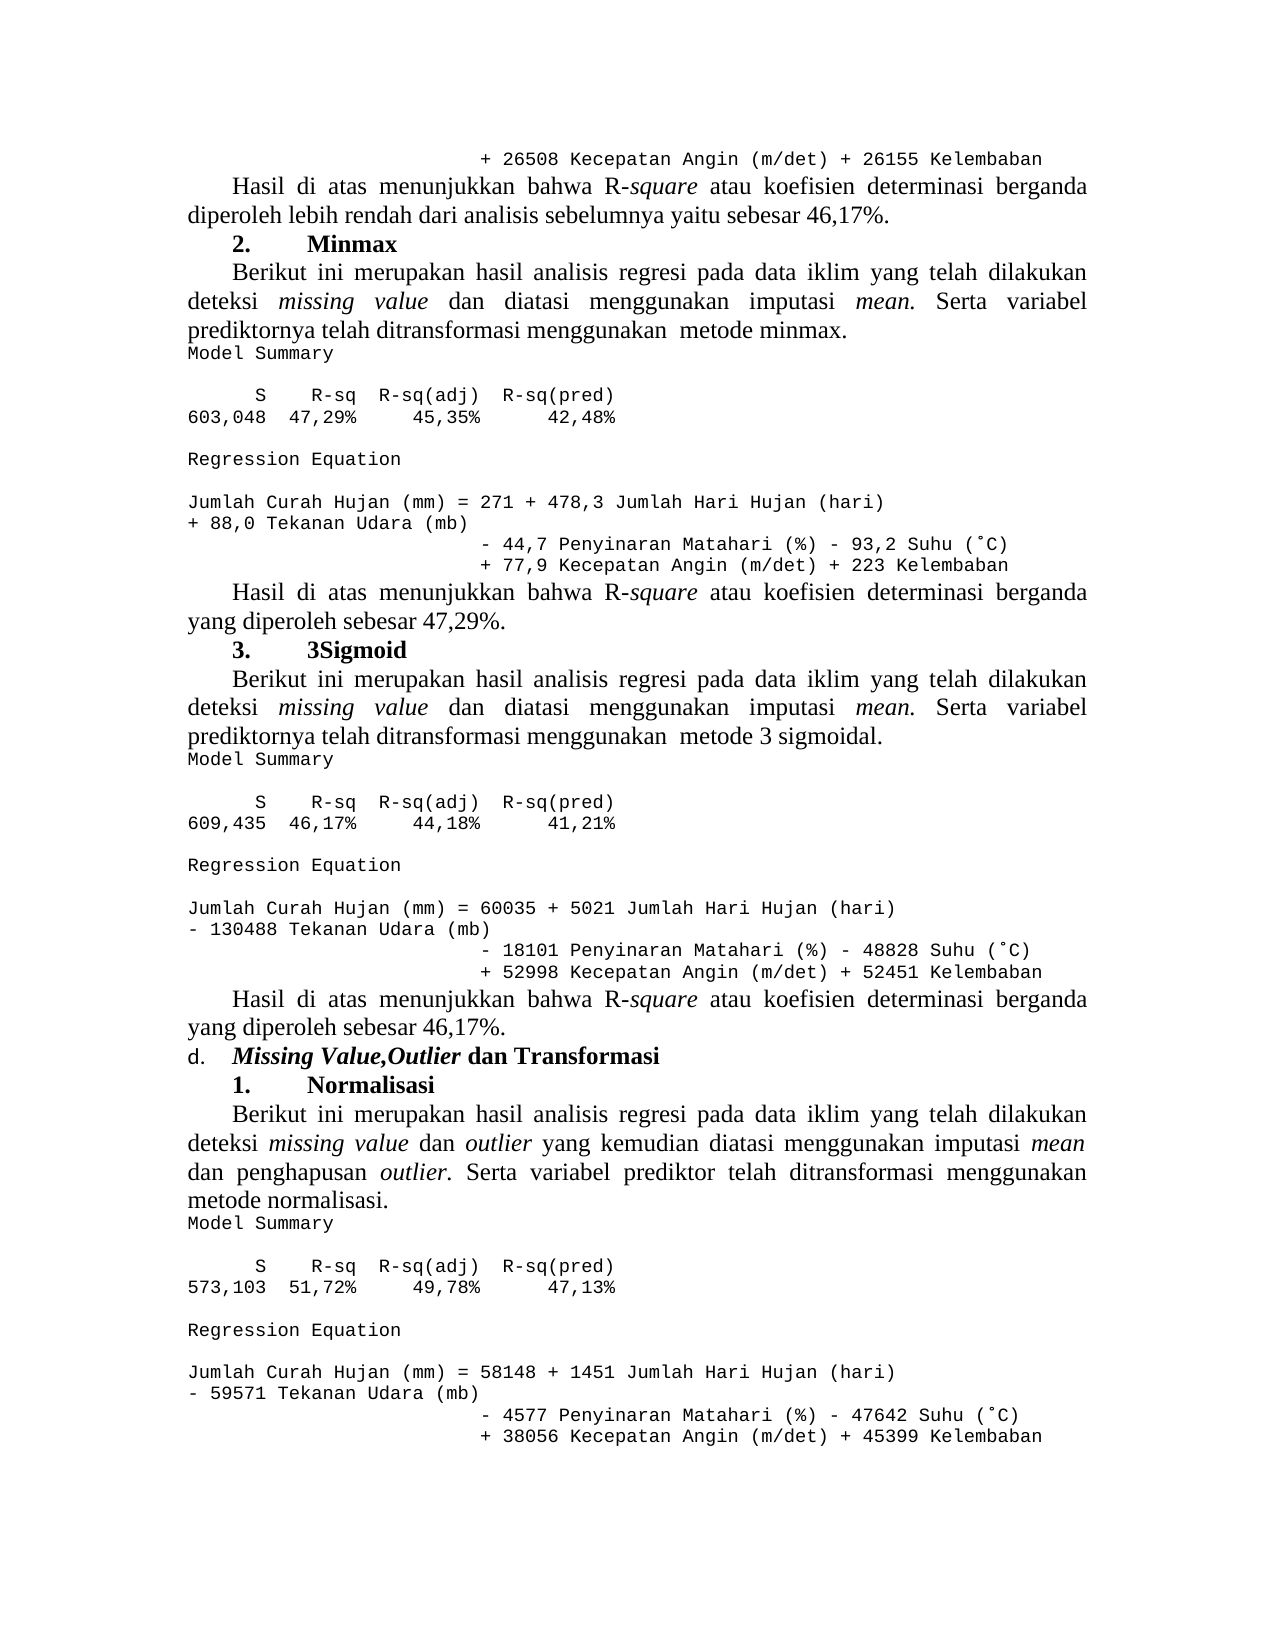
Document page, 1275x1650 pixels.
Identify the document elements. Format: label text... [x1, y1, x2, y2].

text Hasil di atas menunjukkan bahwa R-square atau koefisien determinasi berganda yang diperoleh sebesar 46,17%. [187, 984, 1087, 1041]
list Normalisasi [232, 1070, 1087, 1099]
text + 77,9 Kecepatan Angin (m/det) + 223 Kelembaban [187, 556, 1087, 577]
text 573,103 51,72% 49,78% 47,13% [187, 1278, 1087, 1299]
text Hasil di atas menunjukkan bahwa R-square atau koefisien determinasi berganda yang diperoleh sebesar 47,29%. [187, 577, 1087, 635]
text Hasil di atas menunjukkan bahwa R-square atau koefisien determinasi berganda diperoleh lebih rendah dari analisis sebelumnya yaitu sebesar 46,17%. [187, 171, 1087, 229]
text Regression Equation [187, 856, 1087, 877]
text Jumlah Curah Hujan (mm) = 271 + 478,3 Jumlah Hari Hujan (hari) + 88,0 Tekanan Udara (mb) [187, 492, 1087, 535]
text - 4577 Penyinaran Matahari (%) - 47642 Suhu (˚C) [187, 1405, 1087, 1427]
text S R-sq R-sq(adj) R-sq(pred) [187, 386, 1087, 407]
text S R-sq R-sq(adj) R-sq(pred) [187, 792, 1087, 814]
text - 18101 Penyinaran Matahari (%) - 48828 Suhu (˚C) [187, 941, 1087, 962]
text 603,048 47,29% 45,35% 42,48% [187, 407, 1087, 429]
text Berikut ini merupakan hasil analisis regresi pada data iklim yang telah dilakukan deteksi missing value dan outlier yang kemudian diatasi menggunakan imputasi mean dan penghapusan outlier. Serta variabel prediktor telah ditransformasi menggunakan metode normalisasi. [187, 1099, 1087, 1214]
text - 44,7 Penyinaran Matahari (%) - 93,2 Suhu (˚C) [187, 535, 1087, 556]
list Minmax [232, 229, 1087, 257]
text Jumlah Curah Hujan (mm) = 58148 + 1451 Jumlah Hari Hujan (hari) - 59571 Tekanan Udara (mb) [187, 1363, 1087, 1405]
text + 26508 Kecepatan Angin (m/det) + 26155 Kelembaban [187, 150, 1087, 171]
text Model Summary [187, 344, 1087, 365]
text + 38056 Kecepatan Angin (m/det) + 45399 Kelembaban [187, 1427, 1087, 1448]
text Berikut ini merupakan hasil analisis regresi pada data iklim yang telah dilakukan deteksi missing value dan diatasi menggunakan imputasi mean. Serta variabel prediktornya telah ditransformasi menggunakan metode minmax. [187, 257, 1087, 344]
text Model Summary [187, 750, 1087, 771]
text + 52998 Kecepatan Angin (m/det) + 52451 Kelembaban [187, 962, 1087, 984]
text S R-sq R-sq(adj) R-sq(pred) [187, 1257, 1087, 1278]
text Regression Equation [187, 1320, 1087, 1342]
list Missing Value,Outlier dan Transformasi [187, 1041, 1087, 1070]
text Model Summary [187, 1214, 1087, 1235]
text Jumlah Curah Hujan (mm) = 60035 + 5021 Jumlah Hari Hujan (hari) - 130488 Tekanan Udara (mb) [187, 899, 1087, 941]
text 609,435 46,17% 44,18% 41,21% [187, 814, 1087, 835]
list 3Sigmoid [232, 635, 1087, 664]
text Berikut ini merupakan hasil analisis regresi pada data iklim yang telah dilakukan deteksi missing value dan diatasi menggunakan imputasi mean. Serta variabel prediktornya telah ditransformasi menggunakan metode 3 sigmoidal. [187, 664, 1087, 750]
text Regression Equation [187, 450, 1087, 471]
